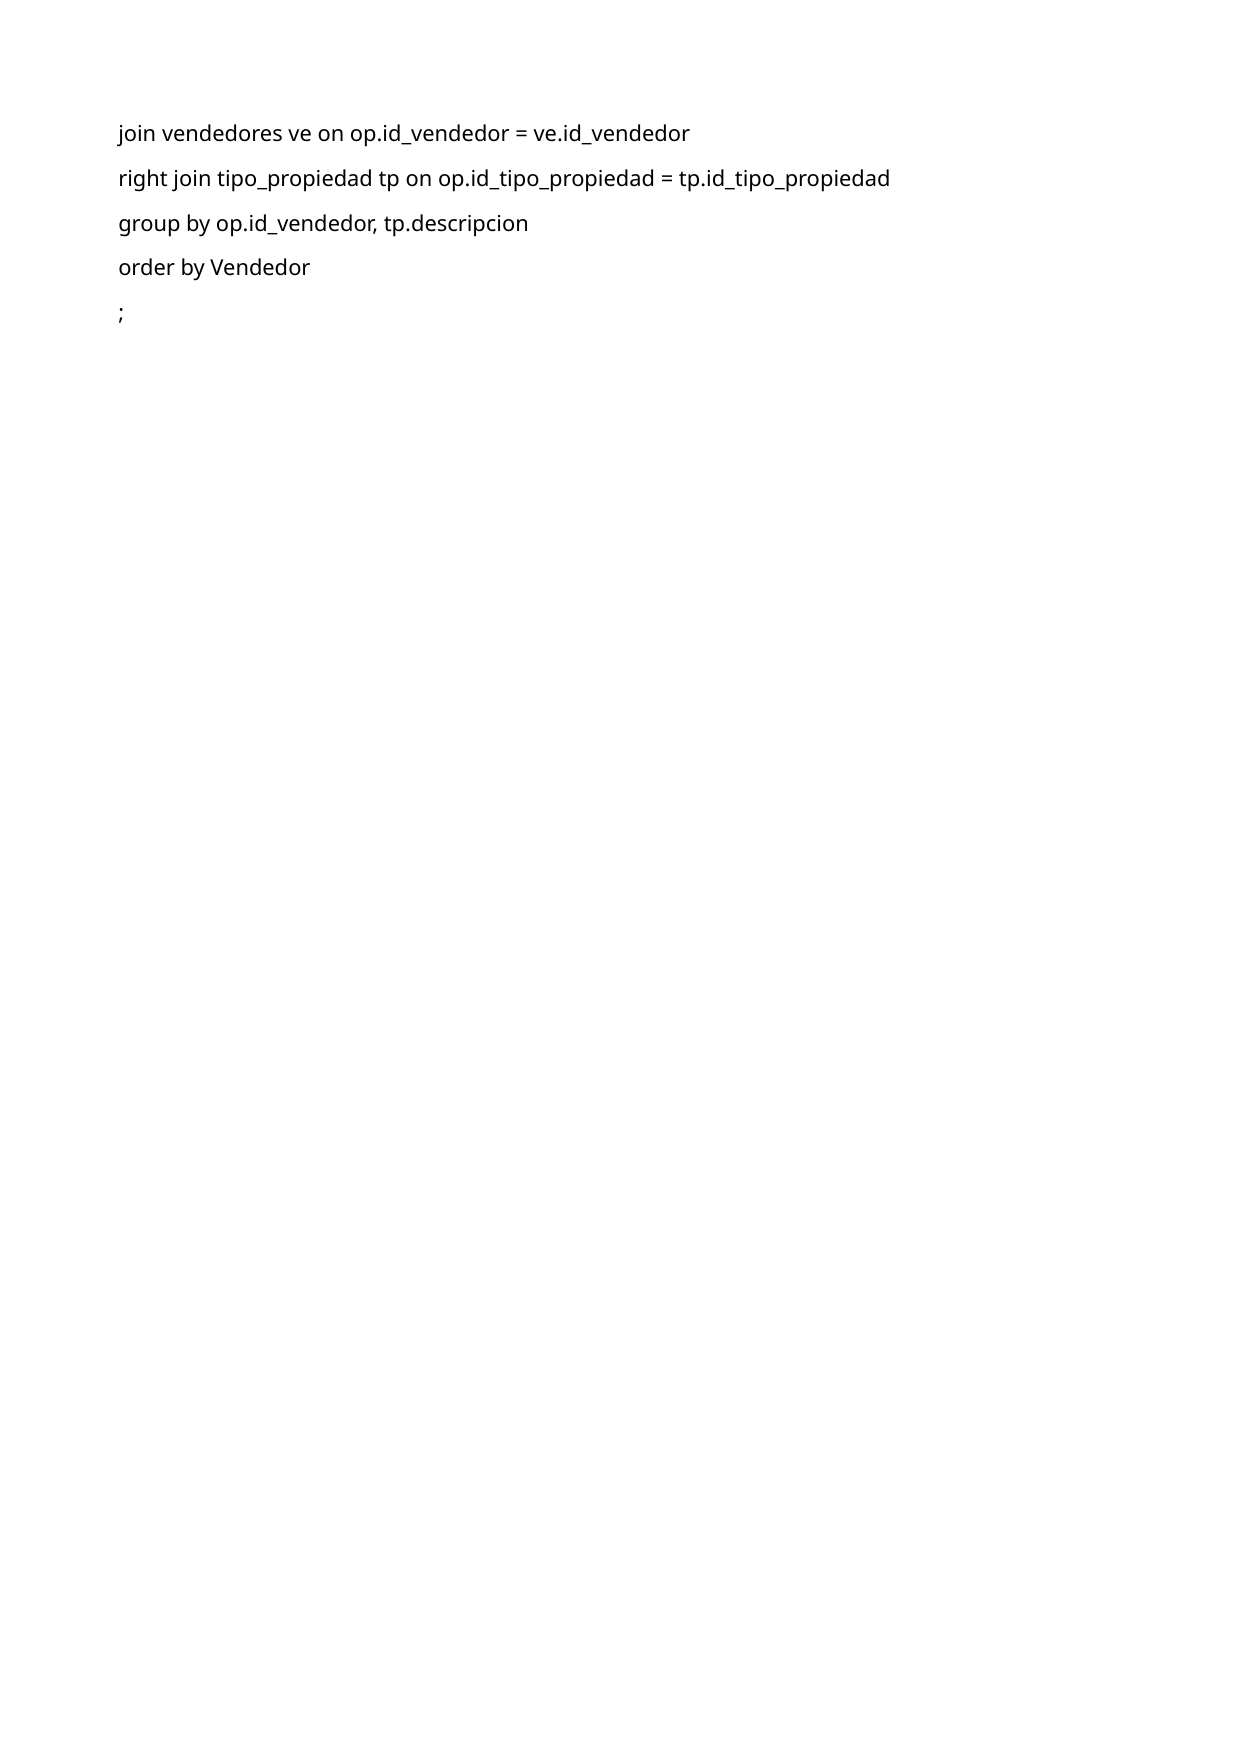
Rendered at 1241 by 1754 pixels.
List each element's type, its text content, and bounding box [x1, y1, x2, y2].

text join vendedores ve on op.id_vendedor = ve.id_vendedor right join tipo_propiedad tp on op.id_tipo_propiedad = tp.id_tipo_propiedad group by op.id_vendedor, tp.descripcion order by Vendedor ; [118, 118, 1122, 371]
